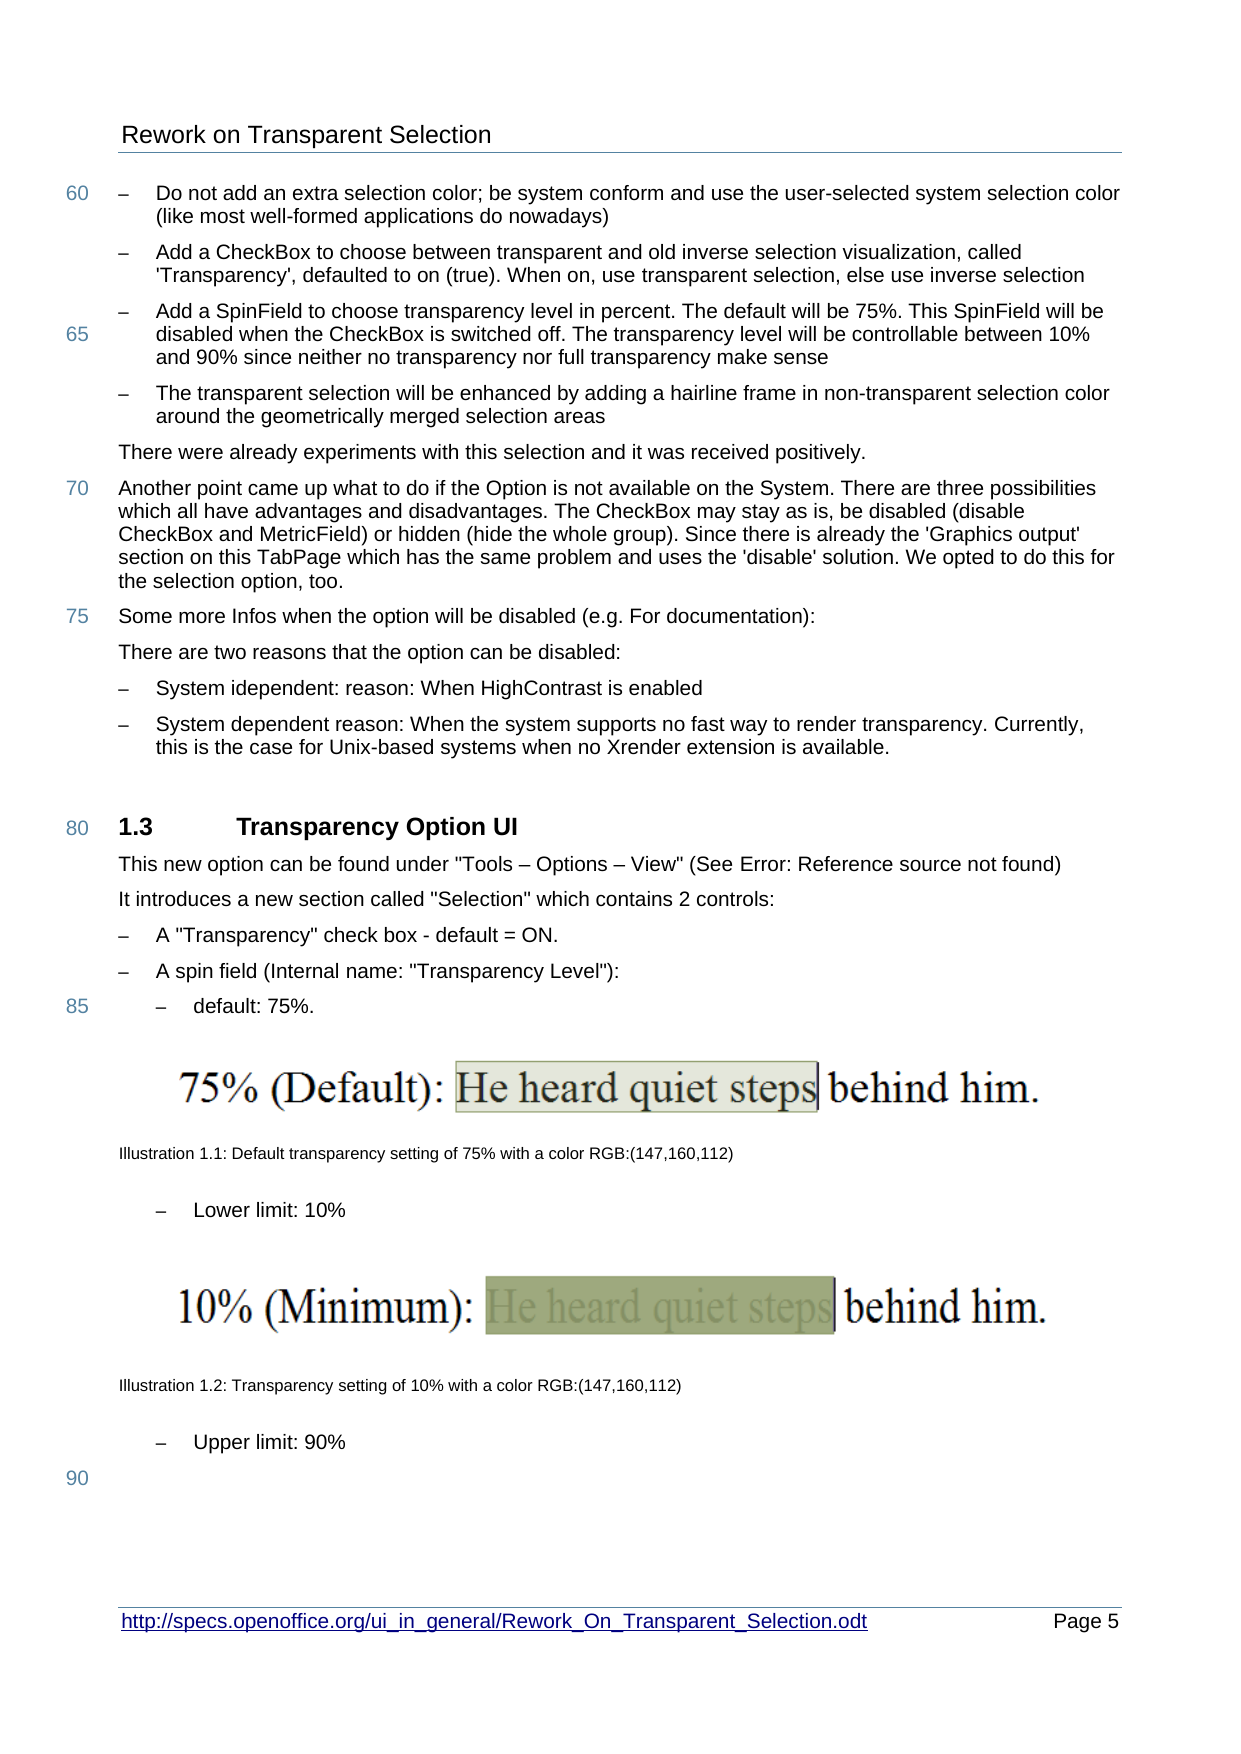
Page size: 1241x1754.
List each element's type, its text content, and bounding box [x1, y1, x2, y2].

text Some more Infos when the option will be disabled (e.g. For documentation): [118, 605, 1122, 628]
text Another point came up what to do if the Option is not available on the System. There are three possibilities which all have advantages and disadvantages. The CheckBox may stay as is, be disabled (disable CheckBox and MetricField) or hidden (hide the whole group). Since there is already the 'Graphics output' section on this TabPage which has the same problem and uses the 'disable' solution. We opted to do this for the selection option, too. [118, 476, 1122, 592]
list Upper limit: 90% [156, 1431, 1122, 1454]
text There are two reasons that the option can be disabled: [118, 641, 1122, 664]
text Illustration 1.1: Default transparency setting of 75% with a color RGB:(147,160,112) [118, 1043, 1122, 1163]
list Add a SpinField to choose transparency level in percent. The default will be 75%. This SpinField will be disabled when the CheckBox is switched off. The transparency level will be controllable between 10% and 90% since neither no transparency nor full transparency make sense [118, 299, 1122, 369]
text This new option can be found under "Tools – Options – View" (See Error: Reference source not found) [118, 852, 1122, 875]
text There were already experiments with this selection and it was received positively. [118, 441, 1122, 464]
list A spin field (Internal name: "Transparency Level"): [118, 959, 1122, 982]
list System idependent: reason: When HighContrast is enabled [118, 676, 1122, 699]
list The transparent selection will be enhanced by adding a hairline frame in non-transparent selection color around the geometrically merged selection areas [118, 382, 1122, 428]
subtitle Transparency Option UI [118, 812, 1122, 840]
text Illustration 1.2: Transparency setting of 10% with a color RGB:(147,160,112) [118, 1377, 1122, 1395]
list Lower limit: 10% [156, 1199, 1122, 1222]
list System dependent reason: When the system supports no fast way to render transparency. Currently, this is the case for Unix-based systems when no Xrender extension is available. [118, 712, 1122, 758]
text It introduces a new section called "Selection" which contains 2 controls: [118, 888, 1122, 911]
list A "Transparency" check box - default = ON. [118, 923, 1122, 947]
list Add a CheckBox to choose between transparent and old inverse selection visualization, called 'Transparency', defaulted to on (true). When on, use transparent selection, else use inverse selection [118, 240, 1122, 287]
list Do not add an extra selection color; be system conform and use the user-selected system selection color (like most well-formed applications do nowadays) [118, 181, 1122, 228]
list default: 75%. [156, 995, 1122, 1018]
